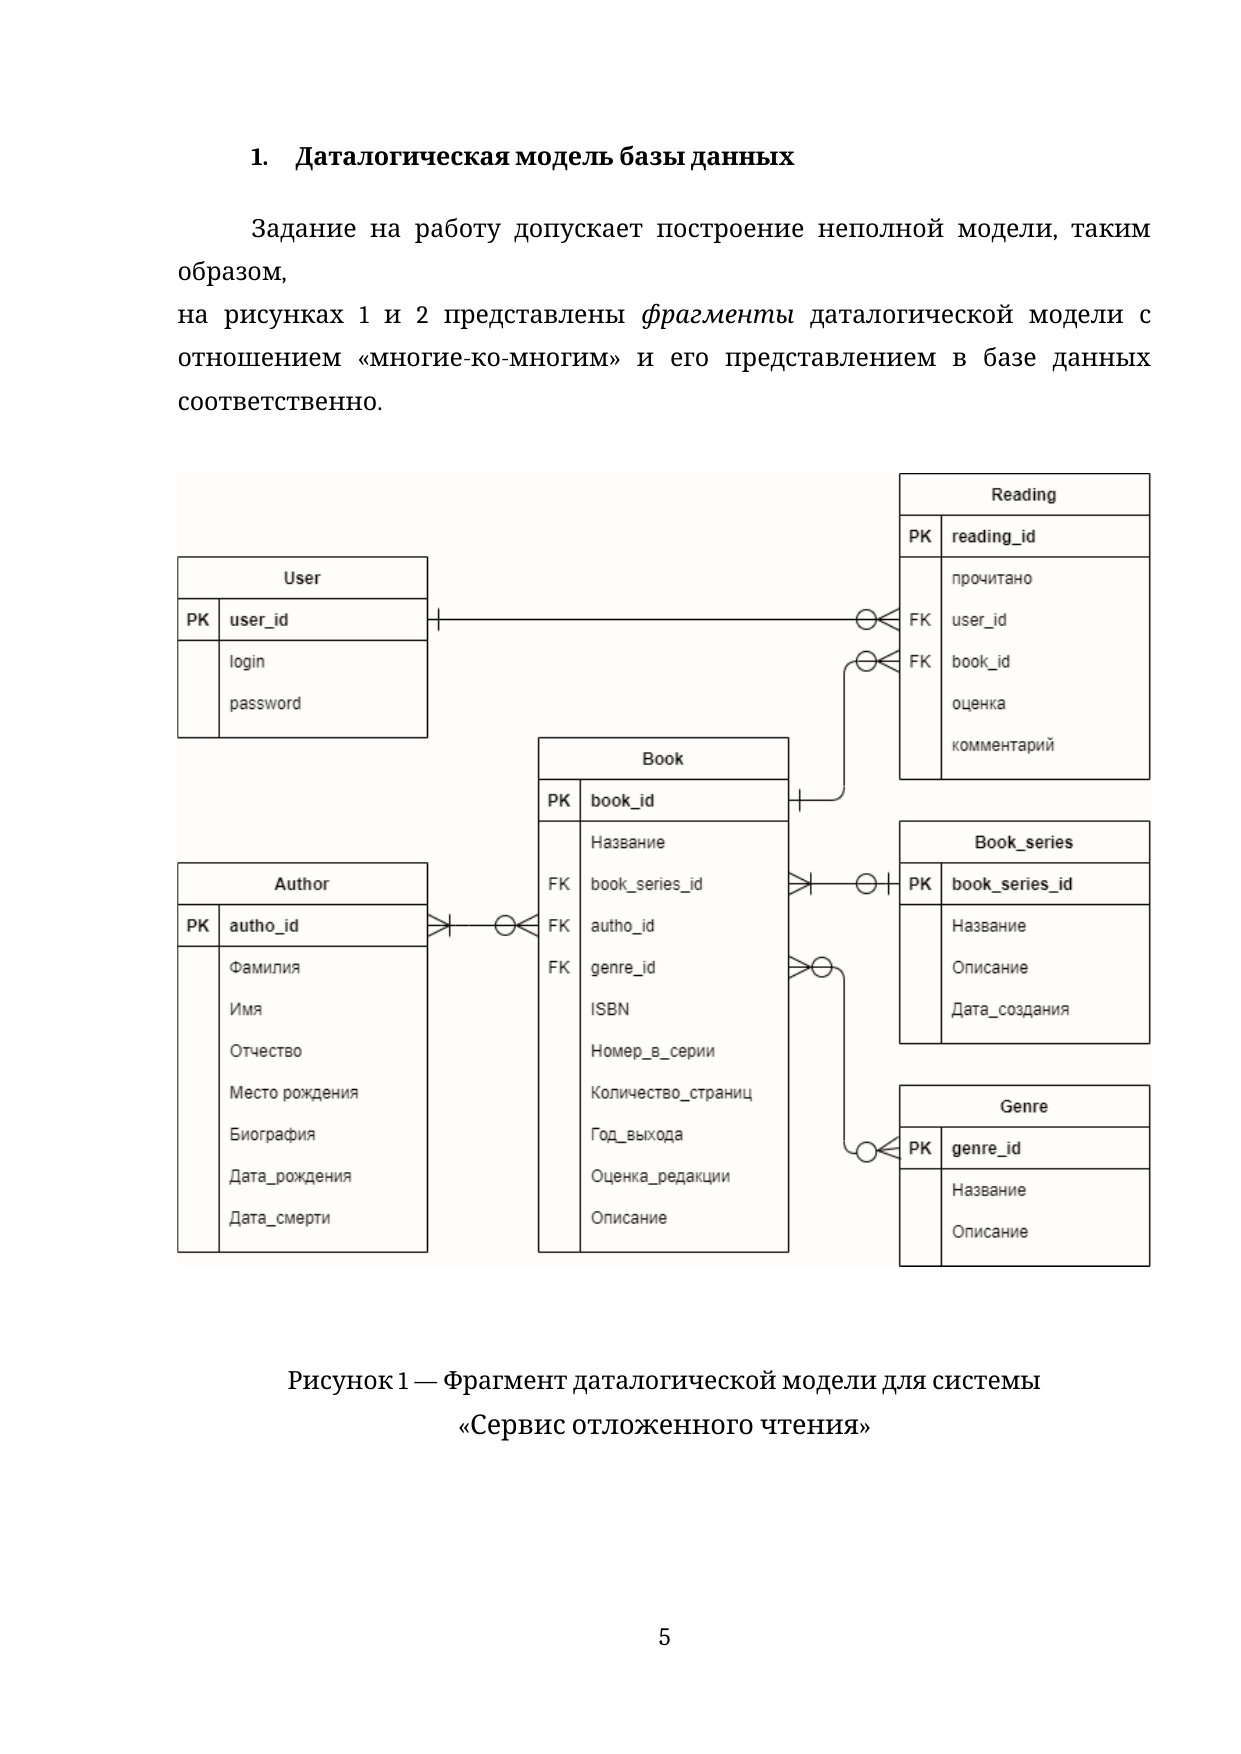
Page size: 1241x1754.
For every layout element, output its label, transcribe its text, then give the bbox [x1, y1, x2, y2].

list Даталогическая модель базы данных [251, 143, 1152, 172]
text Задание на работу допускает построение неполной модели, таким образом, на рисунках 1 и 2 представлены фрагменты даталогической модели с отношением «многие-ко-многим» и его представлением в базе данных соответственно. [177, 215, 1152, 416]
text Рисунок 1 — Фрагмент даталогической модели для системы [177, 1367, 1152, 1396]
picture [177, 473, 1152, 1267]
text «Сервис отложенного чтения» [177, 1410, 1152, 1441]
